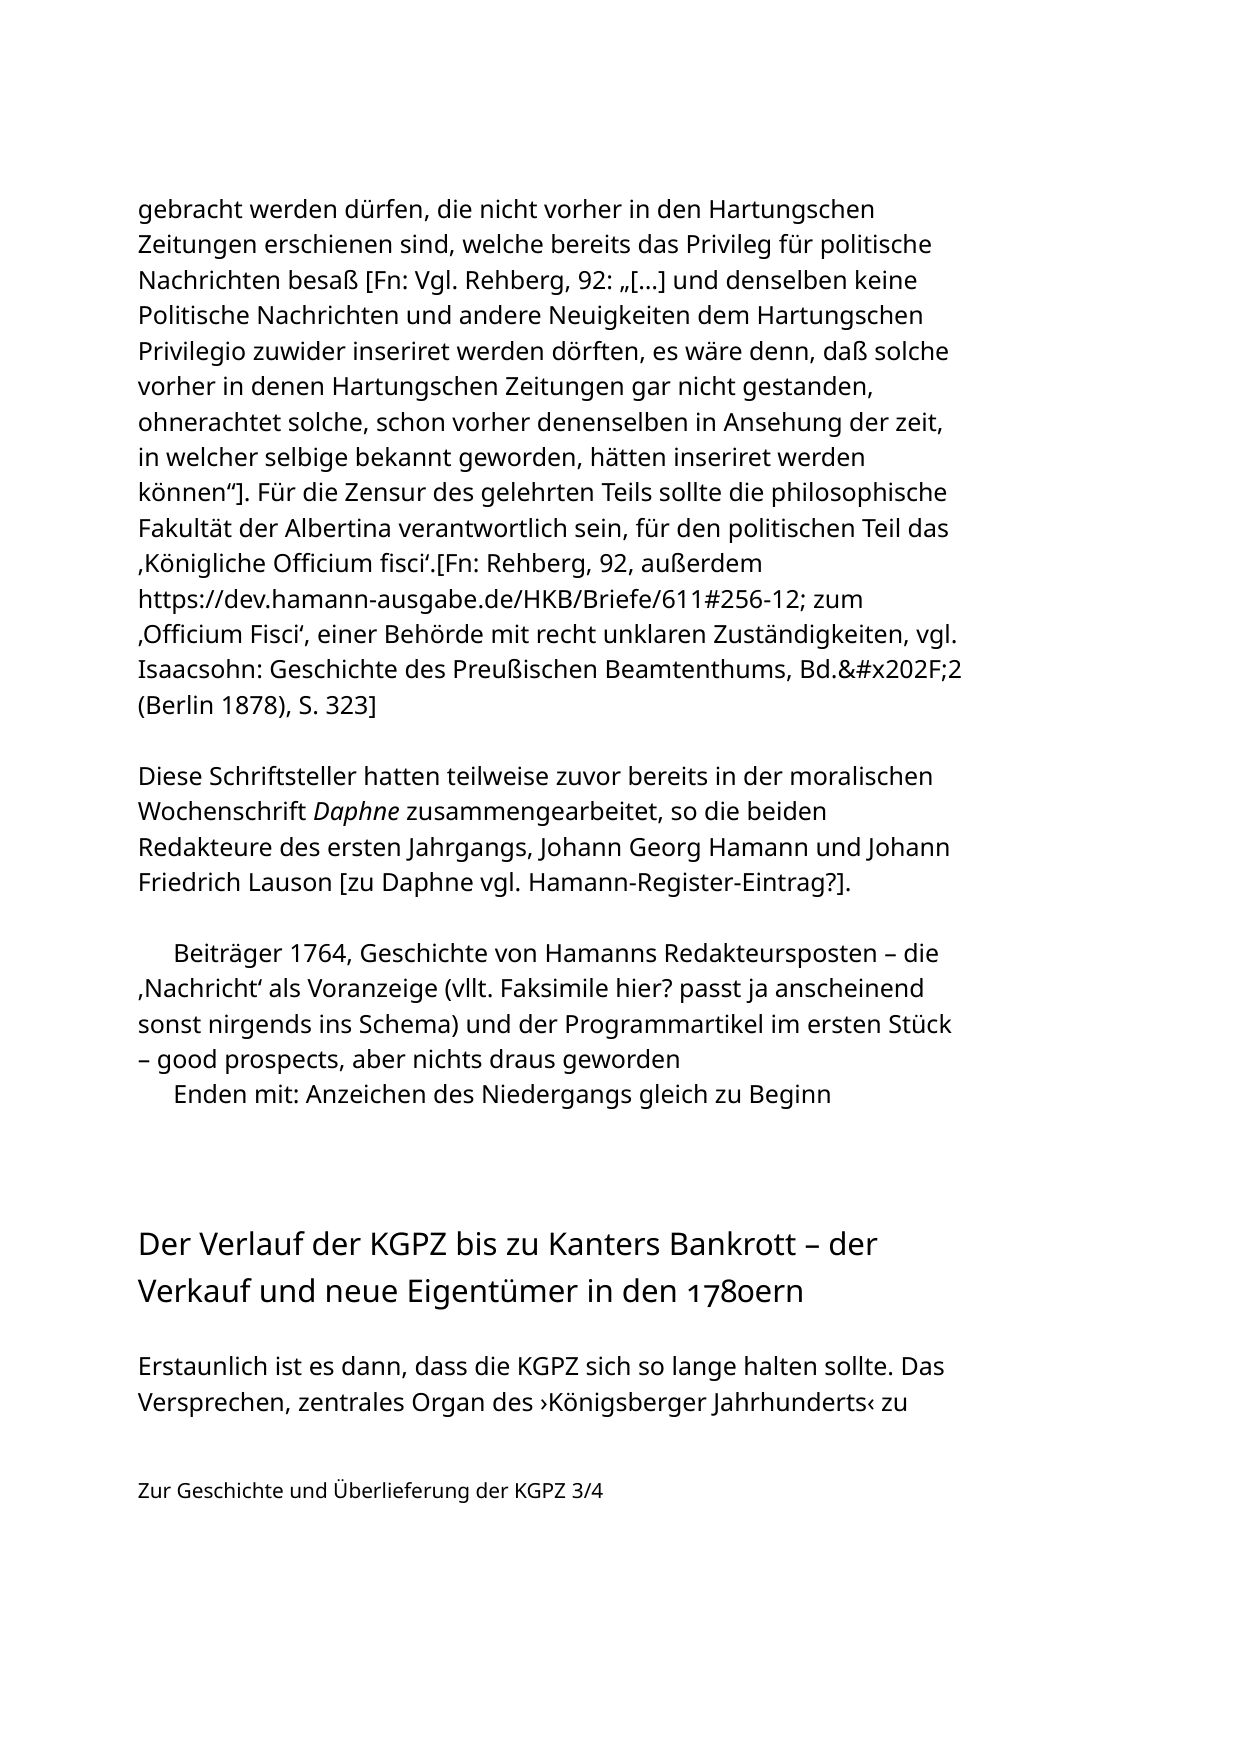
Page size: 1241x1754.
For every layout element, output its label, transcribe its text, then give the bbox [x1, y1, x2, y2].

text Erstaunlich ist es dann, dass die KGPZ sich so lange halten sollte. Das Versprechen, zentrales Organ des ›Königsberger Jahrhunderts‹ zu [138, 1347, 964, 1418]
text Diese Schriftsteller hatten teilweise zuvor bereits in der moralischen Wochenschrift Daphne zusammengearbeitet, so die beiden Redakteure des ersten Jahrgangs, Johann Georg Hamann und Johann Friedrich Lauson [zu Daphne vgl. Hamann-Register-Eintrag?]. [138, 757, 964, 898]
text Beiträger 1764, Geschichte von Hamanns Redakteursposten – die ‚Nachricht‘ als Voranzeige (vllt. Faksimile hier? passt ja anscheinend sonst nirgends ins Schema) und der Programmartikel im ersten Stück – good prospects, aber nichts draus geworden [138, 934, 964, 1076]
text gebracht werden dürfen, die nicht vorher in den Hartungschen Zeitungen erschienen sind, welche bereits das Privileg für politische Nachrichten besaß [Fn: Vgl. Rehberg, 92: „[…] und denselben keine Politische Nachrichten und andere Neuigkeiten dem Hartungschen Privilegio zuwider inseriret werden dörften, es wäre denn, daß solche vorher in denen Hartungschen Zeitungen gar nicht gestanden, ohnerachtet solche, schon vorher denenselben in Ansehung der zeit, in welcher selbige bekannt geworden, hätten inseriret werden können“]. Für die Zensur des gelehrten Teils sollte die philosophische Fakultät der Albertina verantwortlich sein, für den politischen Teil das ‚Königliche Officium fisci‘.[Fn: Rehberg, 92, außerdem https://dev.hamann-ausgabe.de/HKB/Briefe/611#256-12; zum ‚Officium Fisci‘, einer Behörde mit recht unklaren Zuständigkeiten, vgl. Isaacsohn: Geschichte des Preußischen Beamtenthums, Bd.&#x202F;2 (Berlin 1878), S. 323] [138, 190, 964, 721]
subtitle Der Verlauf der KGPZ bis zu Kanters Bankrott – der Verkauf und neue Eigentümer in den 1780ern [138, 1217, 964, 1312]
text Enden mit: Anzeichen des Niedergangs gleich zu Beginn [138, 1076, 964, 1111]
